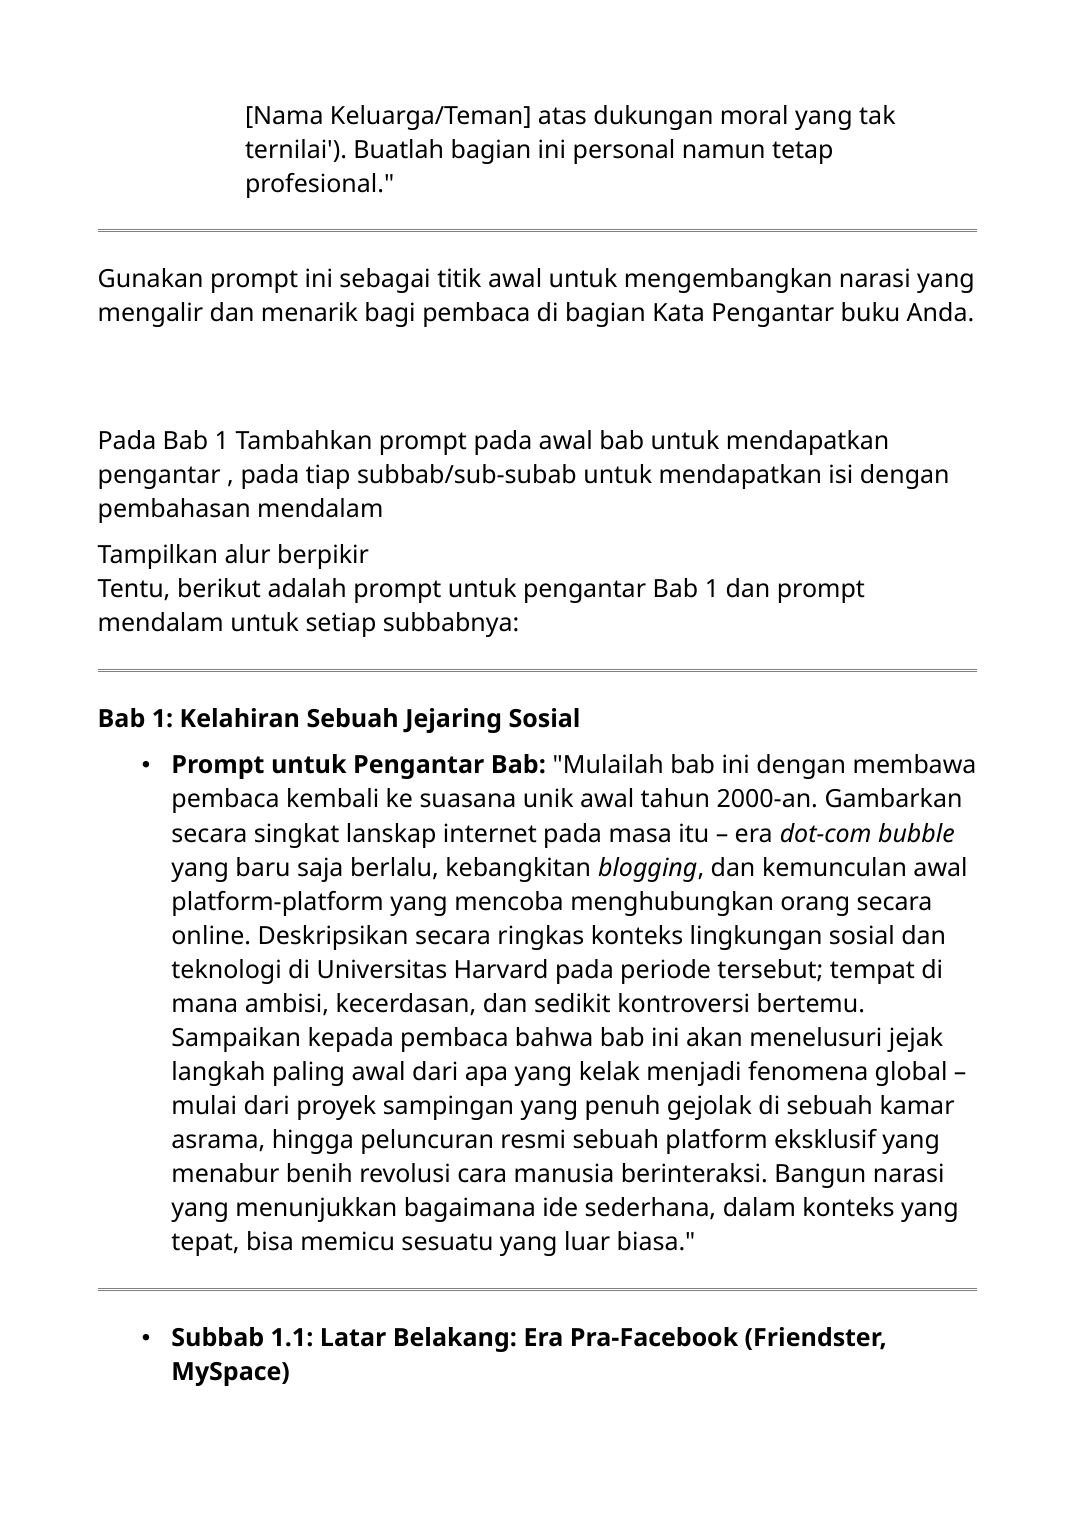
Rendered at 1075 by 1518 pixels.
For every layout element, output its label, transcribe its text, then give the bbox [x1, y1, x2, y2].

list Prompt untuk Pengantar Bab: "Mulailah bab ini dengan membawa pembaca kembali ke suasana unik awal tahun 2000-an. Gambarkan secara singkat lanskap internet pada masa itu – era dot-com bubble yang baru saja berlalu, kebangkitan blogging, dan kemunculan awal platform-platform yang mencoba menghubungkan orang secara online. Deskripsikan secara ringkas konteks lingkungan sosial dan teknologi di Universitas Harvard pada periode tersebut; tempat di mana ambisi, kecerdasan, dan sedikit kontroversi bertemu. Sampaikan kepada pembaca bahwa bab ini akan menelusuri jejak langkah paling awal dari apa yang kelak menjadi fenomena global – mulai dari proyek sampingan yang penuh gejolak di sebuah kamar asrama, hingga peluncuran resmi sebuah platform eksklusif yang menabur benih revolusi cara manusia berinteraksi. Bangun narasi yang menunjukkan bagaimana ide sederhana, dalam konteks yang tepat, bisa memicu sesuatu yang luar biasa." [142, 747, 977, 1258]
list Subbab 1.1: Latar Belakang: Era Pra-Facebook (Friendster, MySpace) [142, 1319, 977, 1387]
text Bab 1: Kelahiran Sebuah Jejaring Sosial [97, 701, 977, 734]
text Tentu, berikut adalah prompt untuk pengantar Bab 1 dan prompt mendalam untuk setiap subbabnya: [97, 571, 977, 639]
text Gunakan prompt ini sebagai titik awal untuk mengembangkan narasi yang mengalir dan menarik bagi pembaca di bagian Kata Pengantar buku Anda. [97, 261, 977, 329]
text Pada Bab 1 Tambahkan prompt pada awal bab untuk mendapatkan pengantar , pada tiap subbab/sub-subab untuk mendapatkan isi dengan pembahasan mendalam [97, 422, 977, 524]
text Tampilkan alur berpikir [97, 537, 977, 571]
list [Nama Keluarga/Teman] atas dukungan moral yang tak ternilai'). Buatlah bagian ini personal namun tetap profesional." [215, 97, 977, 200]
